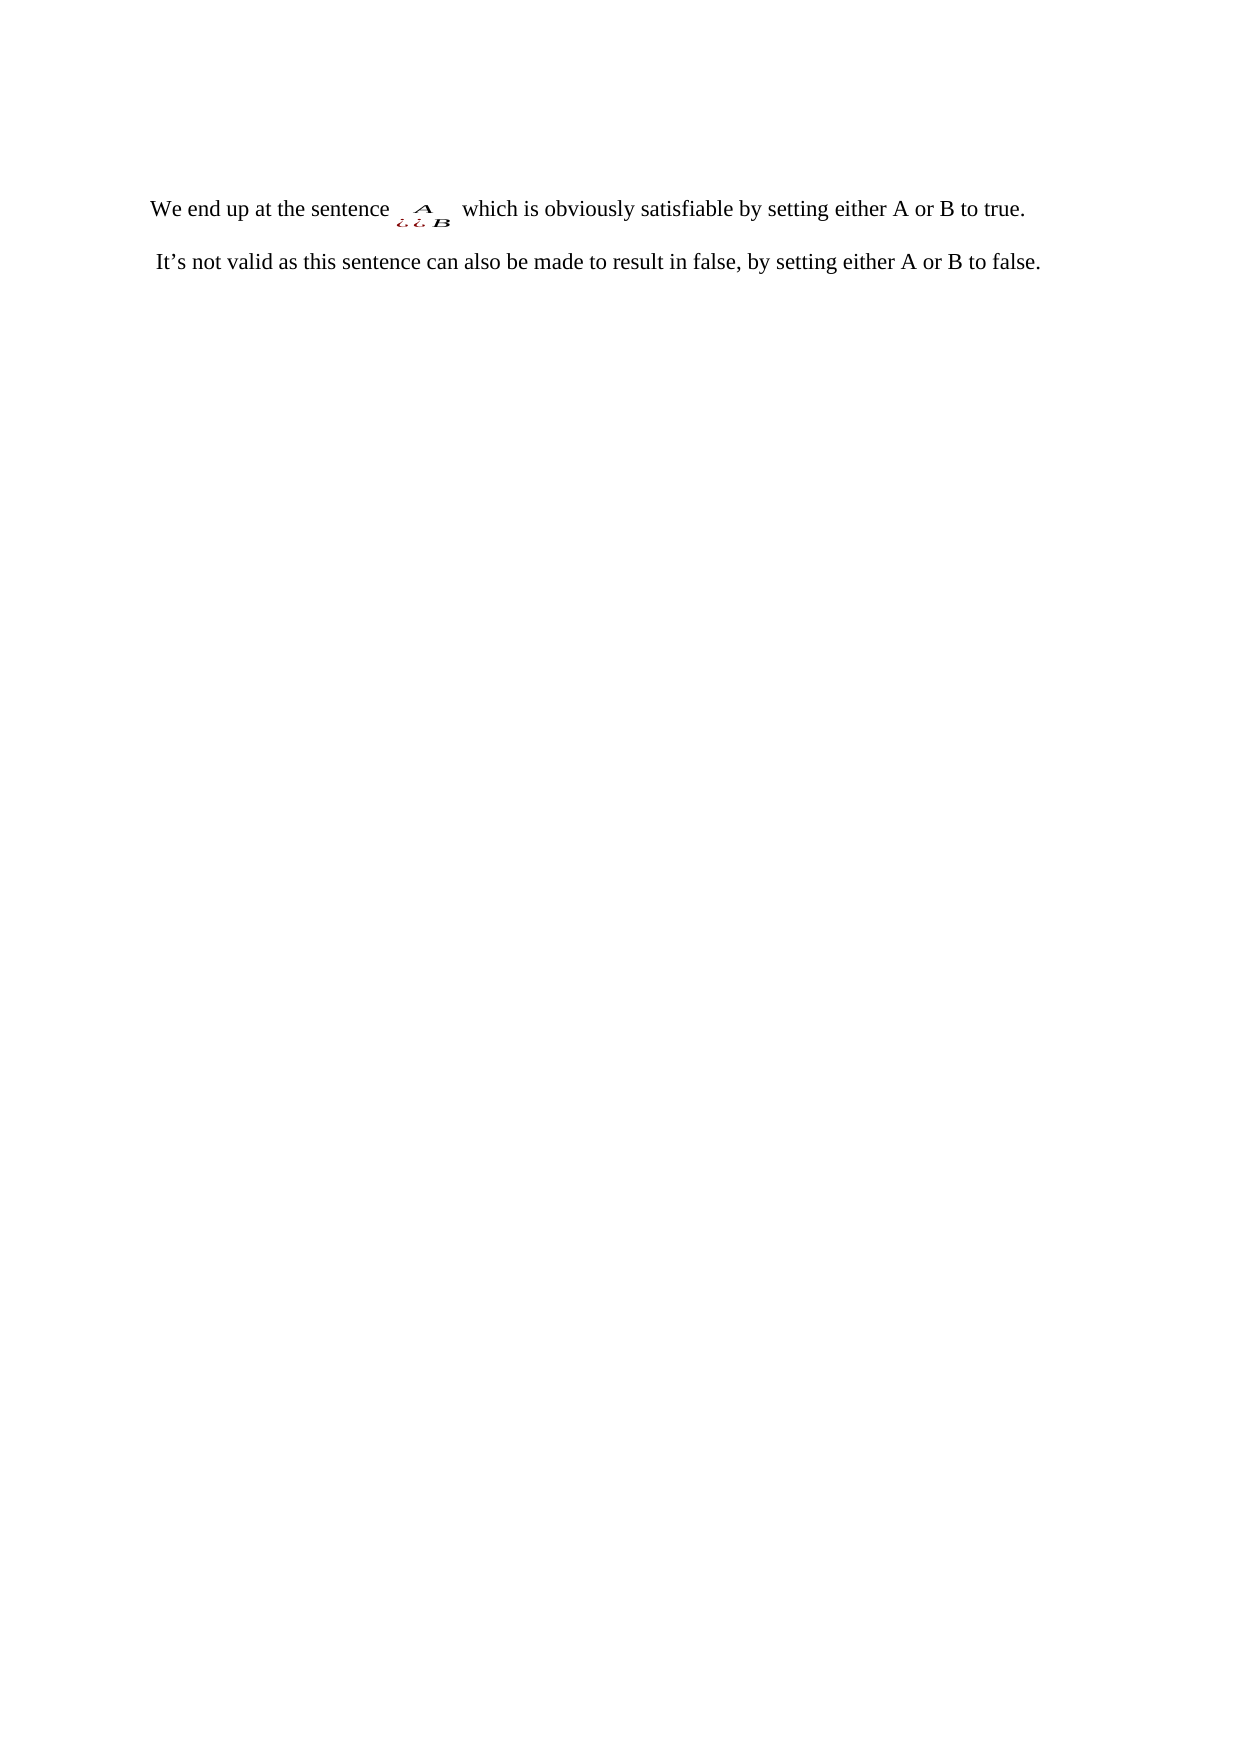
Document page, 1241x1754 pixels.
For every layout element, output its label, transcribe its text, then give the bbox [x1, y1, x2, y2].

text We end up at the sentence which is obviously satisfiable by setting either A or B to true. [150, 195, 1090, 229]
text It’s not valid as this sentence can also be made to result in false, by setting either A or B to false. [150, 248, 1090, 274]
